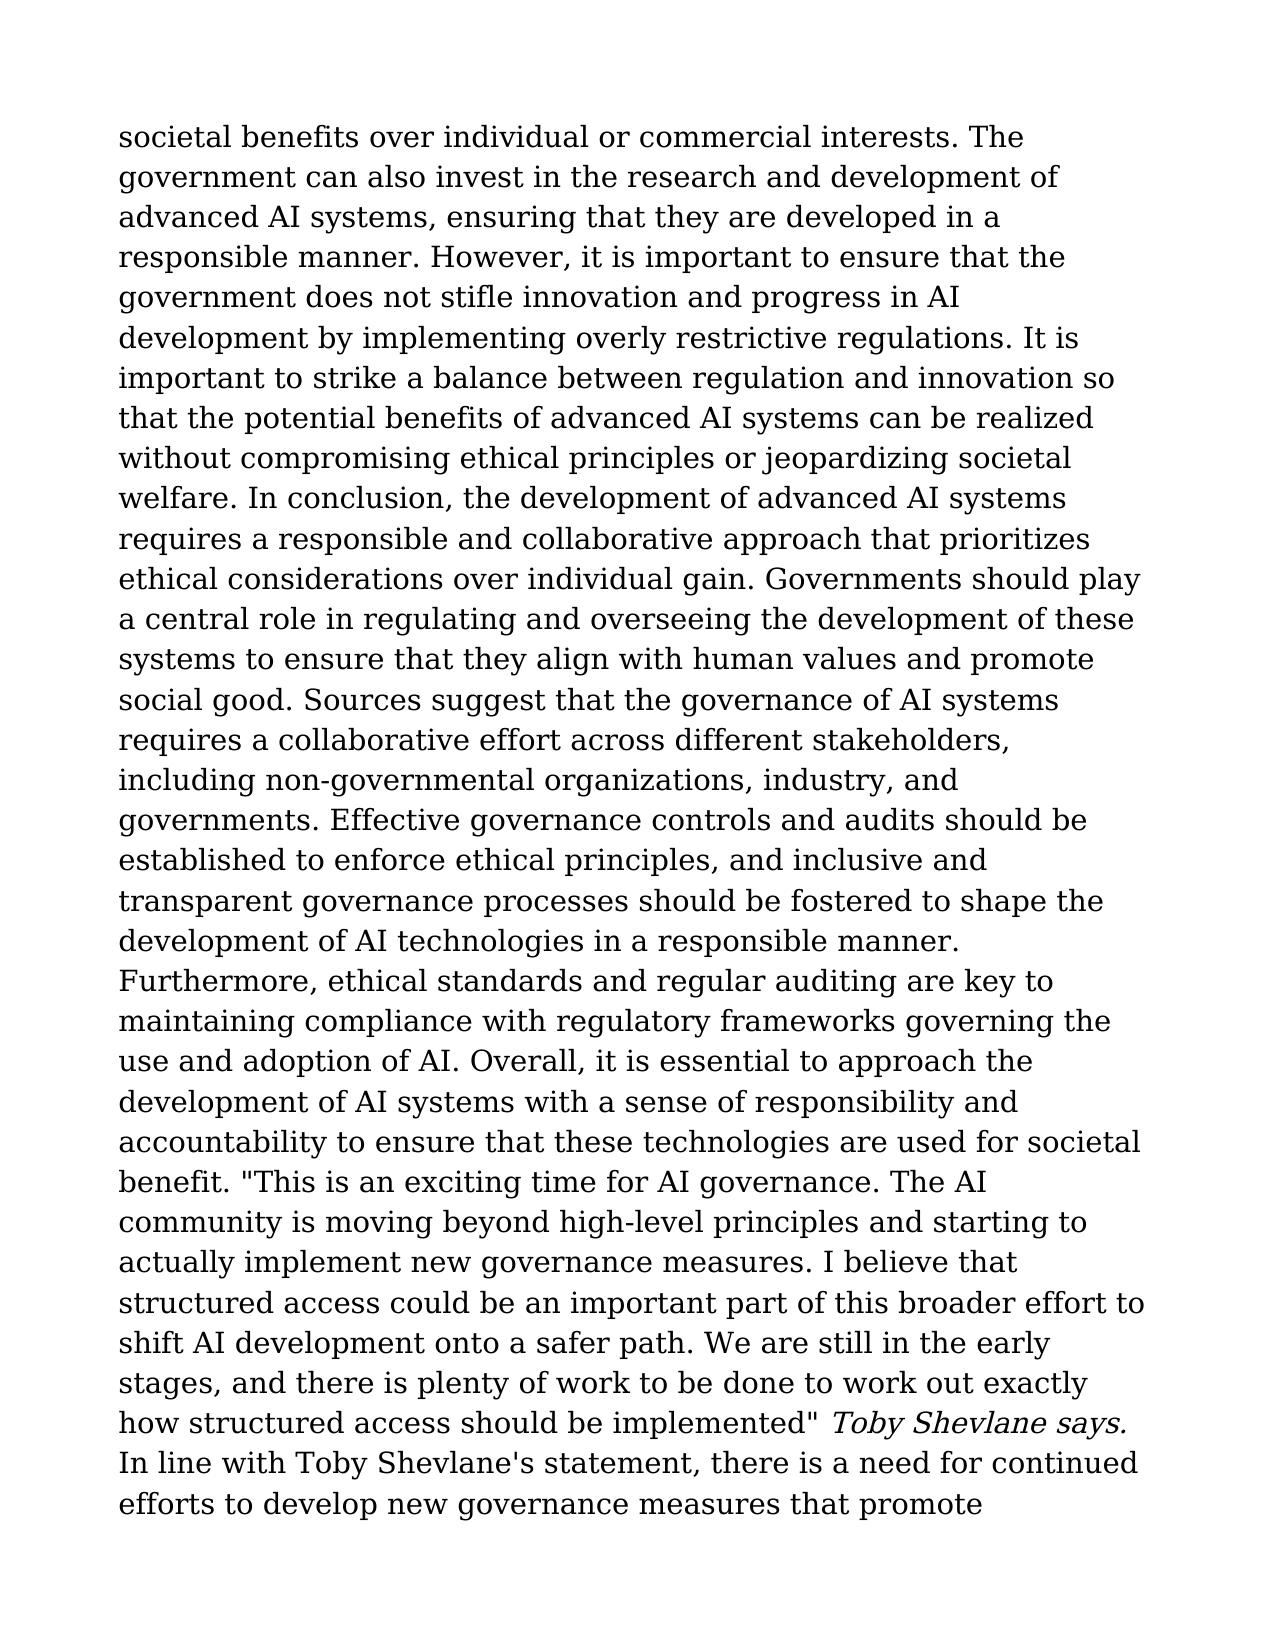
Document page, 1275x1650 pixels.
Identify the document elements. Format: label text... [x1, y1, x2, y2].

text societal benefits over individual or commercial interests. The government can also invest in the research and development of advanced AI systems, ensuring that they are developed in a responsible manner. However, it is important to ensure that the government does not stifle innovation and progress in AI development by implementing overly restrictive regulations. It is important to strike a balance between regulation and innovation so that the potential benefits of advanced AI systems can be realized without compromising ethical principles or jeopardizing societal welfare. In conclusion, the development of advanced AI systems requires a responsible and collaborative approach that prioritizes ethical considerations over individual gain. Governments should play a central role in regulating and overseeing the development of these systems to ensure that they align with human values and promote social good. Sources suggest that the governance of AI systems requires a collaborative effort across different stakeholders, including non-governmental organizations, industry, and governments. Effective governance controls and audits should be established to enforce ethical principles, and inclusive and transparent governance processes should be fostered to shape the development of AI technologies in a responsible manner. Furthermore, ethical standards and regular auditing are key to maintaining compliance with regulatory frameworks governing the use and adoption of AI. Overall, it is essential to approach the development of AI systems with a sense of responsibility and accountability to ensure that these technologies are used for societal benefit. "This is an exciting time for AI governance. The AI community is moving beyond high-level principles and starting to actually implement new governance measures. I believe that structured access could be an important part of this broader effort to shift AI development onto a safer path. We are still in the early stages, and there is plenty of work to be done to work out exactly how structured access should be implemented" Toby Shevlane says. In line with Toby Shevlane's statement, there is a need for continued efforts to develop new governance measures that promote [118, 118, 1157, 1520]
